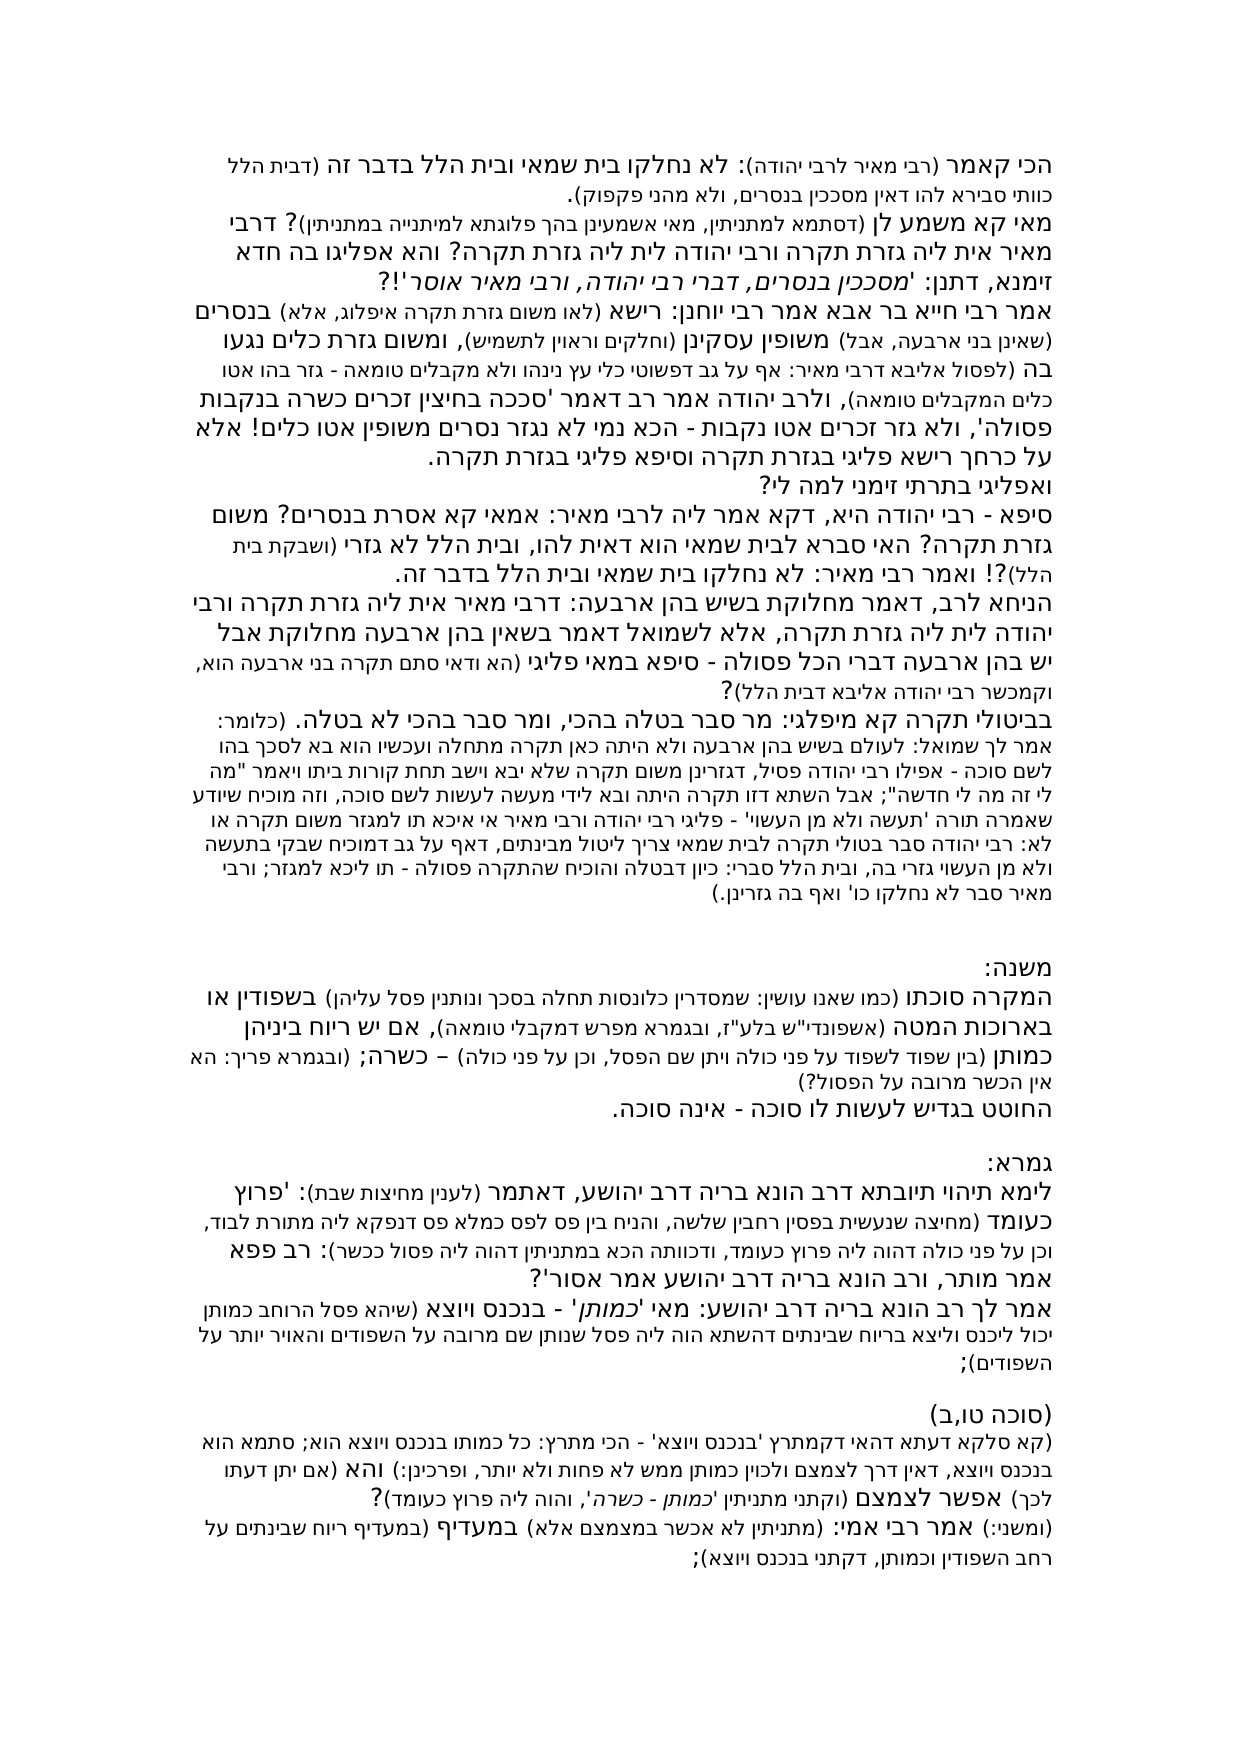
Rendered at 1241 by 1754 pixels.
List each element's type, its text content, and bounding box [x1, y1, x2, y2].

text ואפליגי בתרתי זימני למה לי? [187, 472, 1053, 501]
text הכי קאמר (רבי מאיר לרבי יהודה): לא נחלקו בית שמאי ובית הלל בדבר זה (דבית הלל כוותי סבירא להו דאין מסככין בנסרים, ולא מהני פקפוק). [187, 150, 1053, 208]
text משנה: [187, 953, 1053, 982]
text גמרא: [187, 1148, 1053, 1177]
text המקרה סוכתו (כמו שאנו עושין: שמסדרין כלונסות תחלה בסכך ונותנין פסל עליהן) בשפודין או בארוכות המטה (אשפונדי"ש בלע"ז, ובגמרא מפרש דמקבלי טומאה), אם יש ריוח ביניהן כמותן (בין שפוד לשפוד על פני כולה ויתן שם הפסל, וכן על פני כולה) – כשרה; (ובגמרא פריך: הא אין הכשר מרובה על הפסול?) [187, 982, 1053, 1094]
text (ומשני:) אמר רבי אמי: (מתניתין לא אכשר במצמצם אלא) במעדיף (במעדיף ריוח שבינתים על רחב השפודין וכמותן, דקתני בנכנס ויוצא); [187, 1513, 1053, 1571]
text אמר לך רב הונא בריה דרב יהושע: מאי 'כמותן' - בנכנס ויוצא (שיהא פסל הרוחב כמותן יכול ליכנס וליצא בריוח שבינתים דהשתא הוה ליה פסל שנותן שם מרובה על השפודים והאויר יותר על השפודים); [187, 1294, 1053, 1377]
text אמר רבי חייא בר אבא אמר רבי יוחנן: רישא (לאו משום גזרת תקרה איפלוג, אלא) בנסרים (שאינן בני ארבעה, אבל) משופין עסקינן (וחלקים וראוין לתשמיש), ומשום גזרת כלים נגעו בה (לפסול אליבא דרבי מאיר: אף על גב דפשוטי כלי עץ נינהו ולא מקבלים טומאה - גזר בהו אטו כלים המקבלים טומאה), ולרב יהודה אמר רב דאמר 'סככה בחיצין זכרים כשרה בנקבות פסולה', ולא גזר זכרים אטו נקבות - הכא נמי לא נגזר נסרים משופין אטו כלים! אלא על כרחך רישא פליגי בגזרת תקרה וסיפא פליגי בגזרת תקרה. [187, 296, 1053, 472]
text (קא סלקא דעתא דהאי דקמתרץ 'בנכנס ויוצא' - הכי מתרץ: כל כמותו בנכנס ויוצא הוא; סתמא הוא בנכנס ויוצא, דאין דרך לצמצם ולכוין כמותן ממש לא פחות ולא יותר, ופרכינן:) והא (אם יתן דעתו לכך) אפשר לצמצם (וקתני מתניתין 'כמותן - כשרה', והוה ליה פרוץ כעומד)? [187, 1430, 1053, 1513]
text הניחא לרב, דאמר מחלוקת בשיש בהן ארבעה: דרבי מאיר אית ליה גזרת תקרה ורבי יהודה לית ליה גזרת תקרה, אלא לשמואל דאמר בשאין בהן ארבעה מחלוקת אבל יש בהן ארבעה דברי הכל פסולה - סיפא במאי פליגי (הא ודאי סתם תקרה בני ארבעה הוא, וקמכשר רבי יהודה אליבא דבית הלל)? [187, 588, 1053, 705]
text לימא תיהוי תיובתא דרב הונא בריה דרב יהושע, דאתמר (לענין מחיצות שבת): 'פרוץ כעומד (מחיצה שנעשית בפסין רחבין שלשה, והניח בין פס לפס כמלא פס דנפקא ליה מתורת לבוד, וכן על פני כולה דהוה ליה פרוץ כעומד, ודכוותה הכא במתניתין דהוה ליה פסול ככשר): רב פפא אמר מותר, ורב הונא בריה דרב יהושע אמר אסור'? [187, 1177, 1053, 1294]
text בביטולי תקרה קא מיפלגי: מר סבר בטלה בהכי, ומר סבר בהכי לא בטלה. (כלומר: אמר לך שמואל: לעולם בשיש בהן ארבעה ולא היתה כאן תקרה מתחלה ועכשיו הוא בא לסכך בהו לשם סוכה - אפילו רבי יהודה פסיל, דגזרינן משום תקרה שלא יבא וישב תחת קורות ביתו ויאמר "מה לי זה מה לי חדשה"; אבל השתא דזו תקרה היתה ובא לידי מעשה לעשות לשם סוכה, וזה מוכיח שיודע שאמרה תורה 'תעשה ולא מן העשוי' - פליגי רבי יהודה ורבי מאיר אי איכא תו למגזר משום תקרה או לא: רבי יהודה סבר בטולי תקרה לבית שמאי צריך ליטול מבינתים, דאף על גב דמוכיח שבקי בתעשה ולא מן העשוי גזרי בה, ובית הלל סברי: כיון דבטלה והוכיח שהתקרה פסולה - תו ליכא למגזר; ורבי מאיר סבר לא נחלקו כו' ואף בה גזרינן.) [187, 705, 1053, 905]
text מאי קא משמע לן (דסתמא למתניתין, מאי אשמעינן בהך פלוגתא למיתנייה במתניתין)? דרבי מאיר אית ליה גזרת תקרה ורבי יהודה לית ליה גזרת תקרה? והא אפליגו בה חדא זימנא, דתנן: 'מסככין בנסרים, דברי רבי יהודה, ורבי מאיר אוסר'!? [187, 208, 1053, 296]
text סיפא - רבי יהודה היא, דקא אמר ליה לרבי מאיר: אמאי קא אסרת בנסרים? משום גזרת תקרה? האי סברא לבית שמאי הוא דאית להו, ובית הלל לא גזרי (ושבקת בית הלל)?! ואמר רבי מאיר: לא נחלקו בית שמאי ובית הלל בדבר זה. [187, 501, 1053, 588]
text (סוכה טו,ב) [187, 1401, 1053, 1430]
text החוטט בגדיש לעשות לו סוכה - אינה סוכה. [187, 1094, 1053, 1124]
